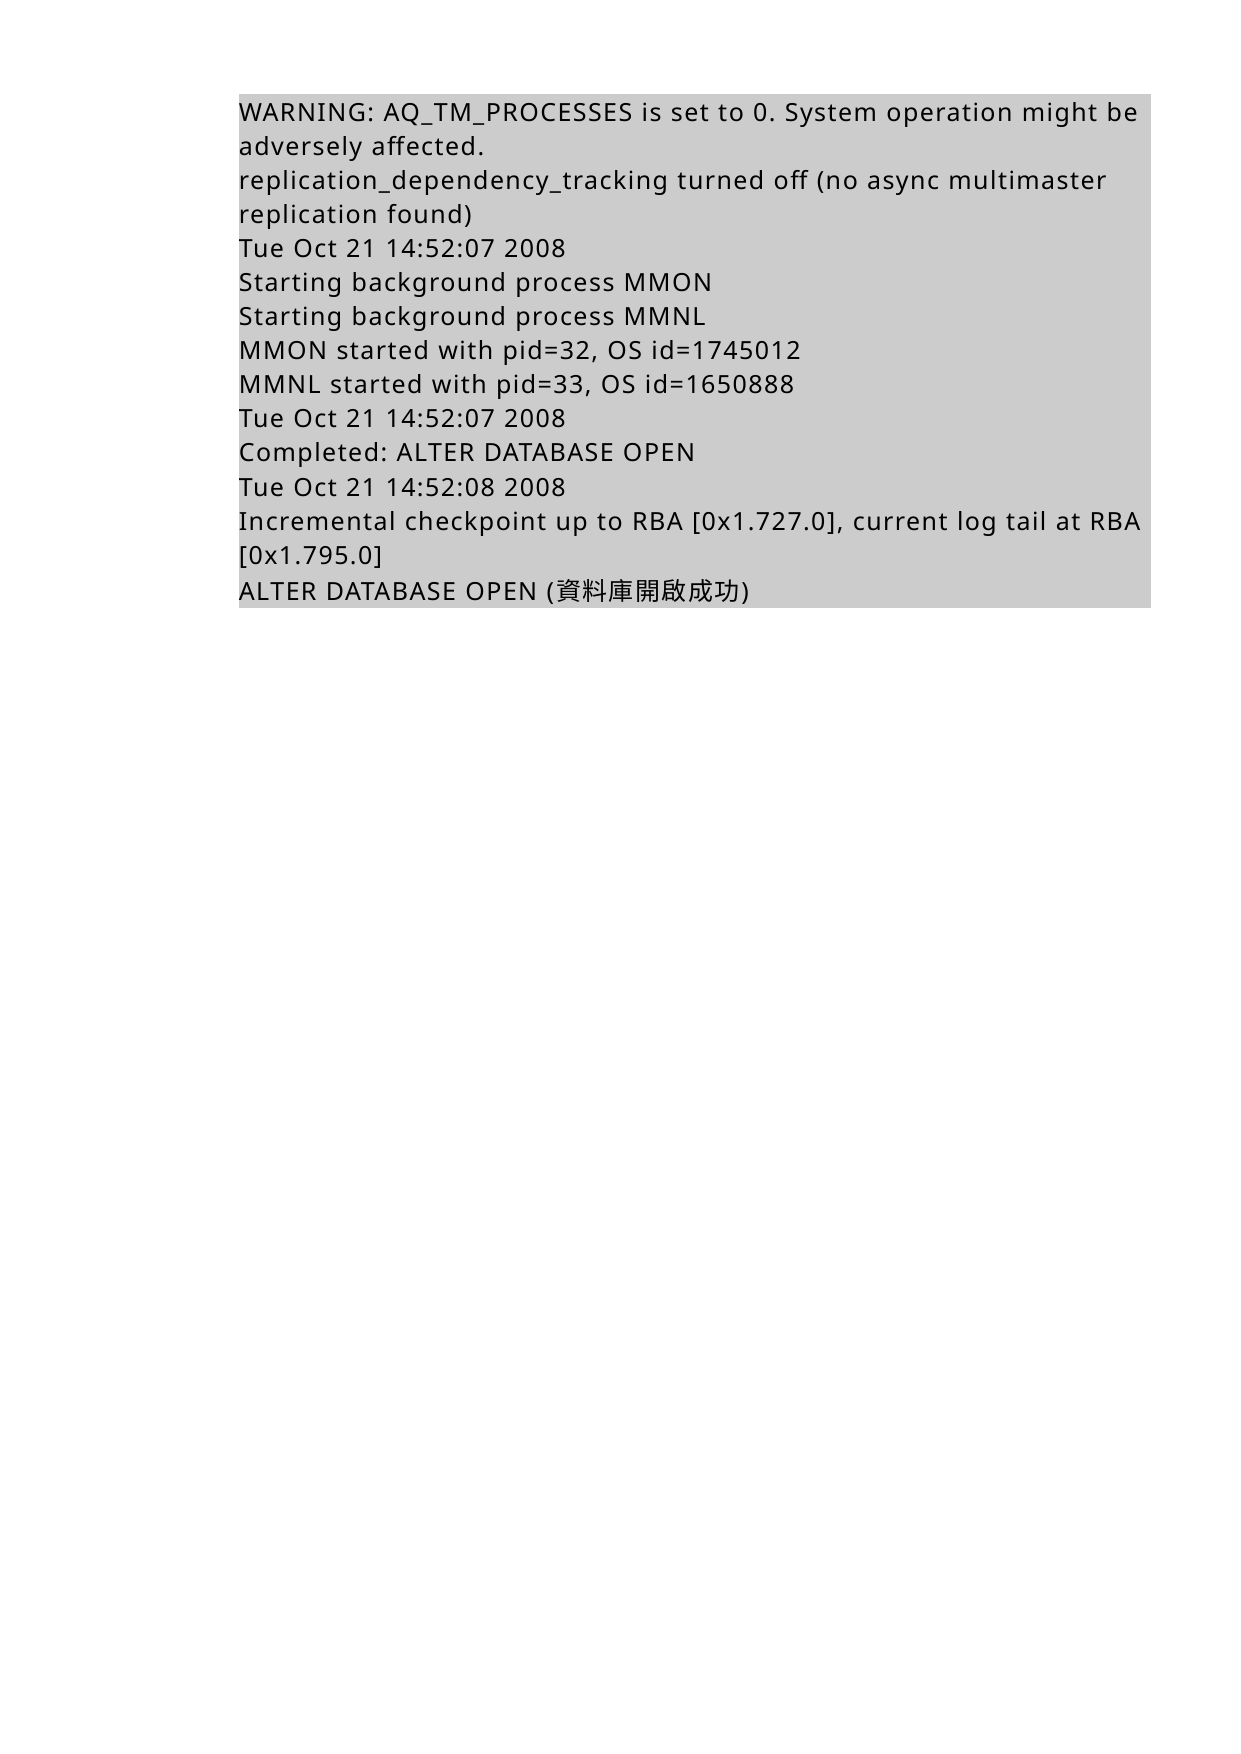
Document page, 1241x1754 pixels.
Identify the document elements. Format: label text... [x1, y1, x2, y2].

text replication_dependency_tracking turned off (no async multimaster replication found) [239, 163, 1151, 231]
text MMNL started with pid=33, OS id=1650888 [239, 367, 1151, 401]
text Completed: ALTER DATABASE OPEN [239, 435, 1151, 469]
text Incremental checkpoint up to RBA [0x1.727.0], current log tail at RBA [0x1.795.0] [239, 503, 1151, 571]
text Tue Oct 21 14:52:07 2008 [239, 231, 1151, 265]
text Tue Oct 21 14:52:07 2008 [239, 401, 1151, 435]
text WARNING: AQ_TM_PROCESSES is set to 0. System operation might be adversely affected. [239, 94, 1151, 163]
text Tue Oct 21 14:52:08 2008 [239, 469, 1151, 503]
text MMON started with pid=32, OS id=1745012 [239, 333, 1151, 367]
text Starting background process MMON [239, 265, 1151, 299]
text ALTER DATABASE OPEN (資料庫開啟成功) [239, 571, 1151, 608]
text Starting background process MMNL [239, 299, 1151, 333]
